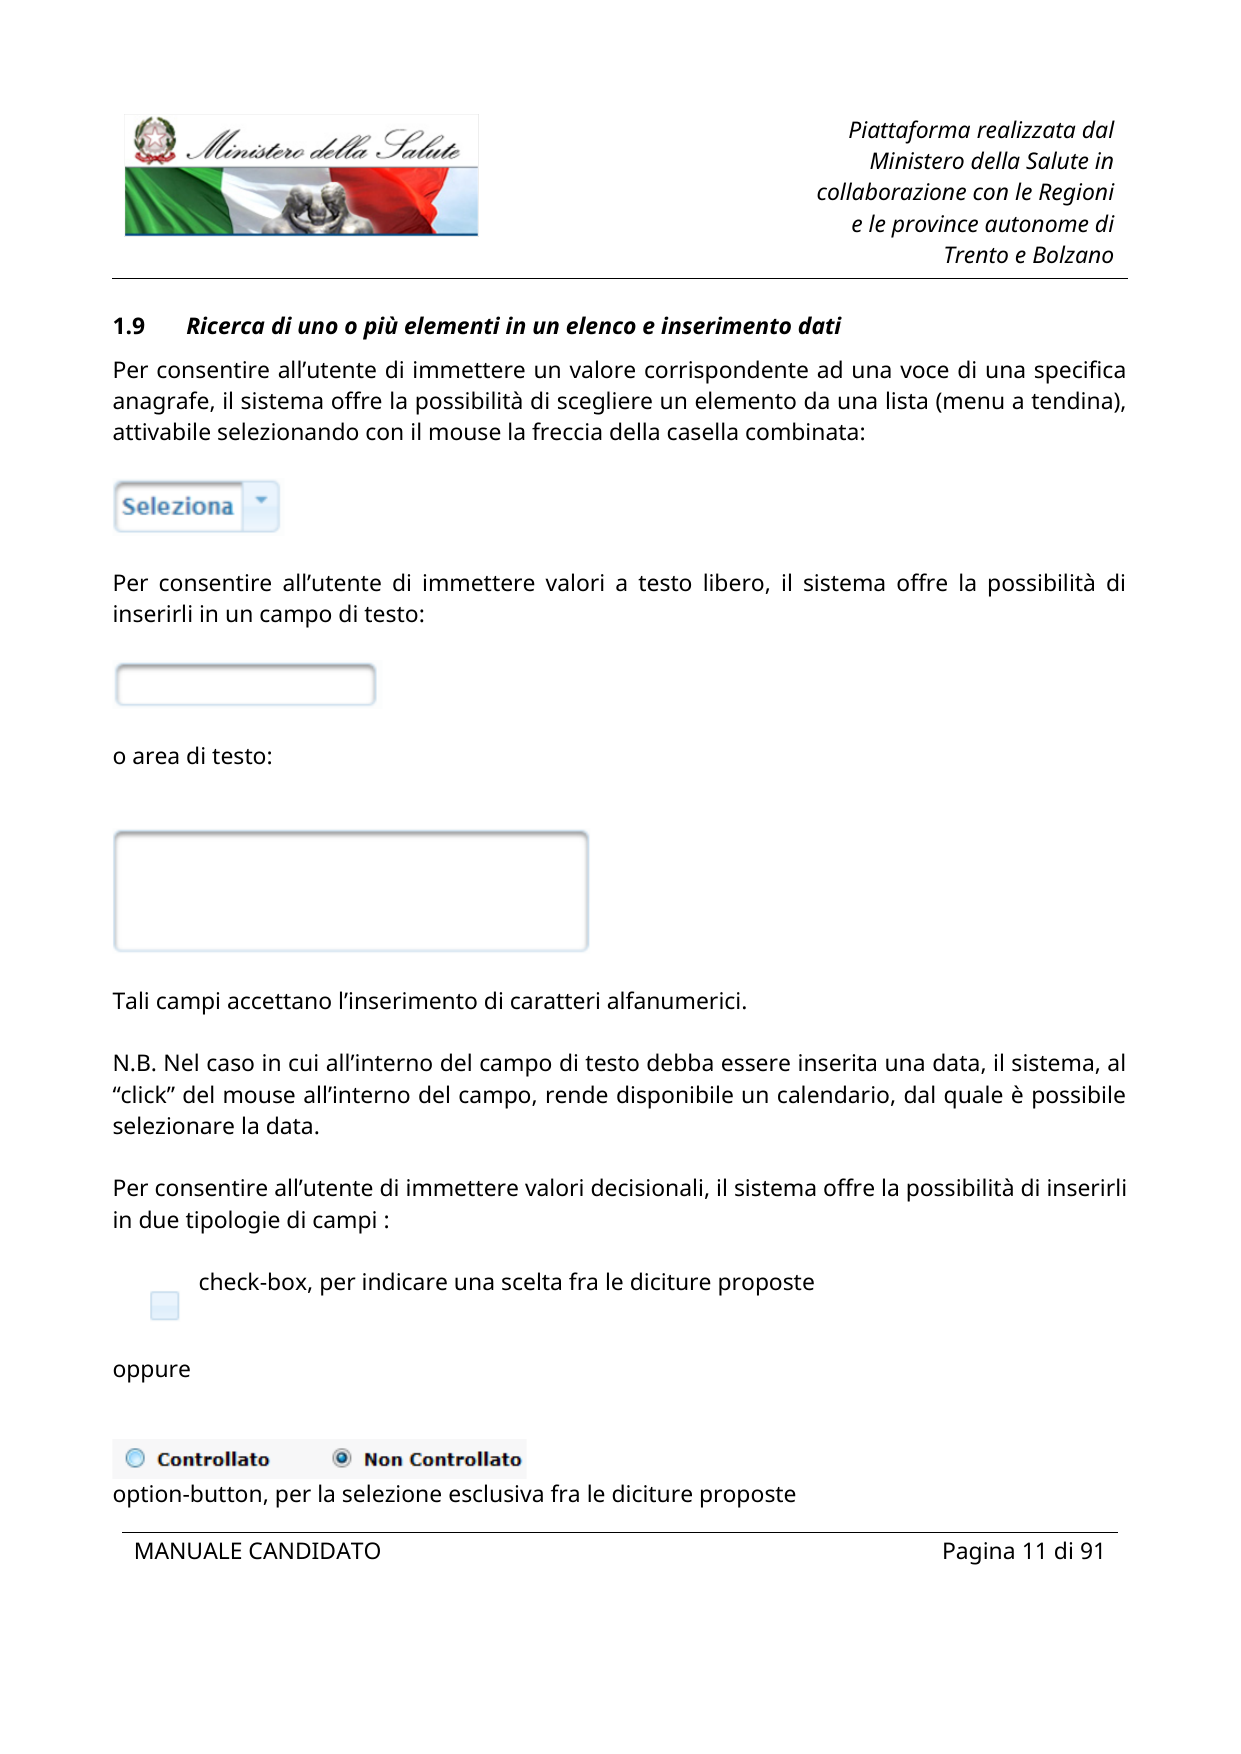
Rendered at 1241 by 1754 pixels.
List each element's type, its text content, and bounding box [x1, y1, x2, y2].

text Tali campi accettano l’inserimento di caratteri alfanumerici. [112, 985, 1128, 1016]
text Per consentire all’utente di immettere valori decisionali, il sistema offre la possibilità di inserirli in due tipologie di campi : [112, 1172, 1128, 1235]
text o area di testo: [112, 740, 1128, 771]
subtitle Ricerca di uno o più elementi in un elenco e inserimento dati [112, 310, 1128, 341]
text option-button, per la selezione esclusiva fra le diciture proposte [112, 1478, 1128, 1510]
text oppure [112, 1352, 1128, 1384]
text check-box, per indicare una scelta fra le diciture proposte [150, 1266, 1128, 1321]
text Per consentire all’utente di immettere un valore corrispondente ad una voce di una specifica anagrafe, il sistema offre la possibilità di scegliere un elemento da una lista (menu a tendina), attivabile selezionando con il mouse la freccia della casella combinata: [112, 354, 1128, 448]
text Per consentire all’utente di immettere valori a testo libero, il sistema offre la possibilità di inserirli in un campo di testo: [112, 567, 1128, 629]
text N.B. Nel caso in cui all’interno del campo di testo debba essere inserita una data, il sistema, al “click” del mouse all’interno del campo, rende disponibile un calendario, dal quale è possibile selezionare la data. [112, 1047, 1128, 1141]
